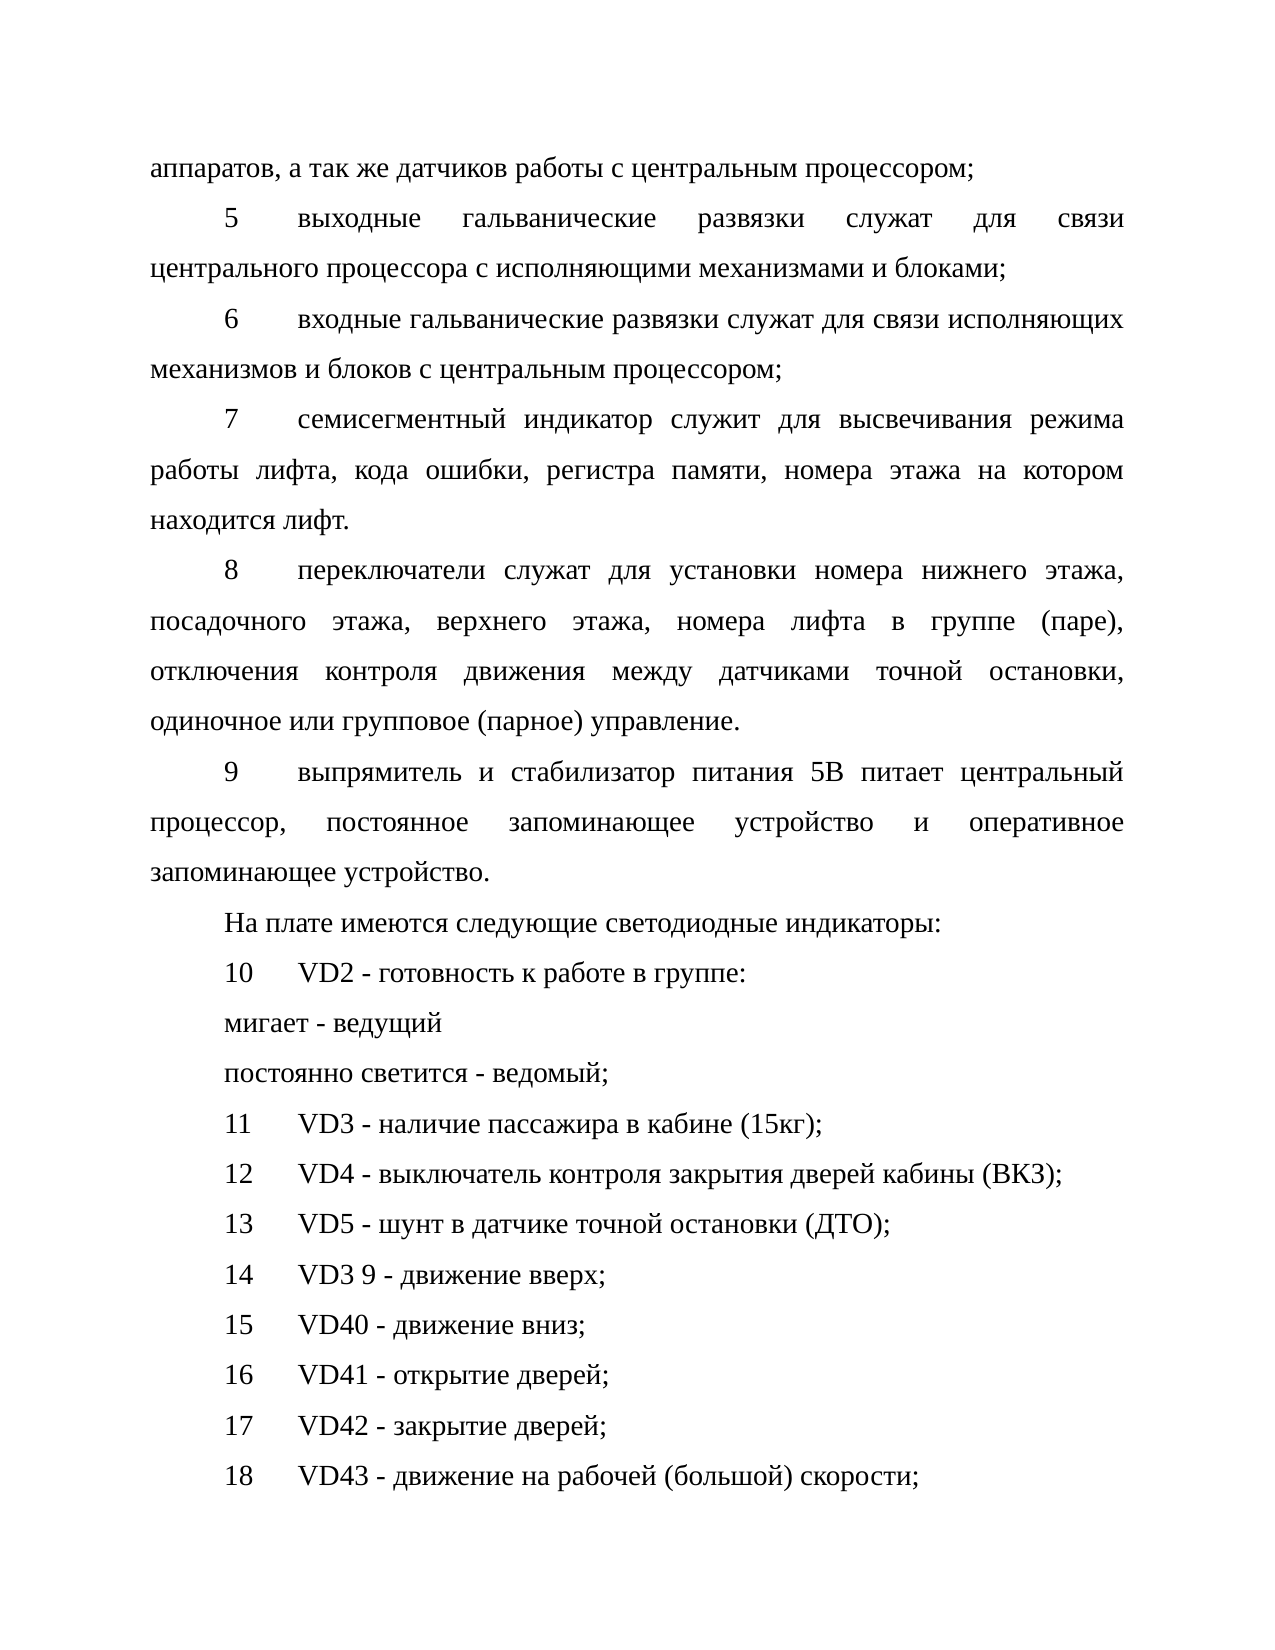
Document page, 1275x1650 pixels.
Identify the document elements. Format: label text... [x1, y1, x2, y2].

list VD4 - выключатель контроля закрытия дверей кабины (ВКЗ); [150, 1156, 1125, 1190]
text мигает - ведущий [150, 1005, 1125, 1039]
list VD3 9 - движение вверх; [150, 1257, 1125, 1290]
list VD42 - закрытие дверей; [150, 1408, 1125, 1441]
list VD40 - движение вниз; [150, 1307, 1125, 1341]
list выходные гальванические развязки служат для связи центрального процессора с исполняющими механизмами и блоками; [150, 200, 1125, 284]
list аппаратов, а так же датчиков работы с центральным процессором; [150, 150, 1125, 183]
list выпрямитель и стабилизатор питания 5В питает центральный процессор, постоянное запоминающее устройство и оперативное запоминающее устройство. [150, 754, 1125, 888]
list переключатели служат для установки номера нижнего этажа, посадочного этажа, верхнего этажа, номера лифта в группе (паре), отключения контроля движения между датчиками точной остановки, одиночное или групповое (парное) управление. [150, 552, 1125, 737]
list входные гальванические развязки служат для связи исполняющих механизмов и блоков с центральным процессором; [150, 301, 1125, 385]
list семисегментный индикатор служит для высвечивания режима работы лифта, кода ошибки, регистра памяти, номера этажа на котором находится лифт. [150, 402, 1125, 536]
text На плате имеются следующие светодиодные индикаторы: [150, 905, 1125, 938]
text постоянно светится - ведомый; [150, 1056, 1125, 1089]
list VD41 - открытие дверей; [150, 1357, 1125, 1391]
list VD2 - готовность к работе в группе: [150, 955, 1125, 988]
list VD43 - движение на рабочей (большой) скорости; [150, 1458, 1125, 1492]
list VD3 - наличие пассажира в кабине (15кг); [150, 1106, 1125, 1139]
list VD5 - шунт в датчике точной остановки (ДТО); [150, 1207, 1125, 1240]
